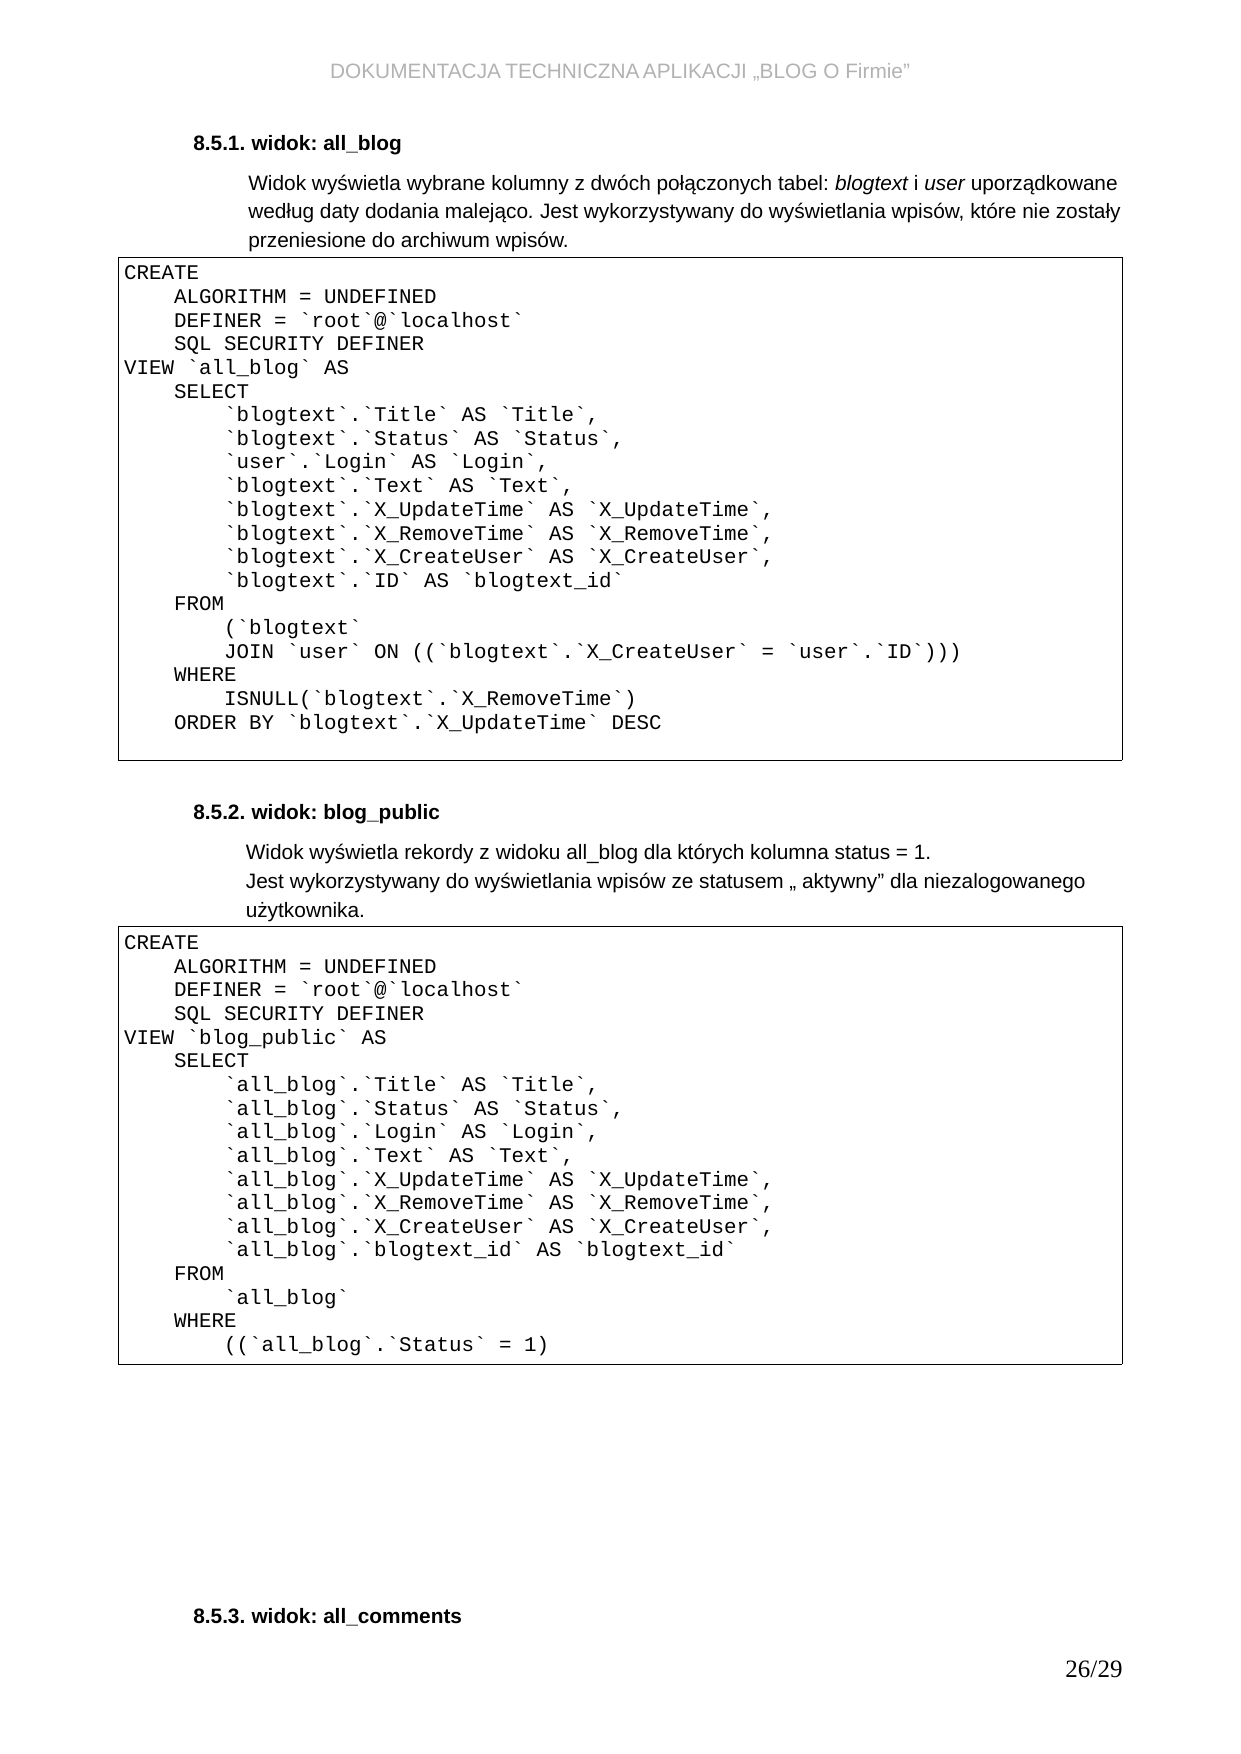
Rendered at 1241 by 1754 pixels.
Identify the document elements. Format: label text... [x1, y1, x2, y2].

list Jest wykorzystywany do wyświetlania wpisów ze statusem „ aktywny” dla niezalogowanego użytkownika. [193, 869, 1122, 921]
list widok: blog_public [193, 800, 1122, 824]
table_header CREATE ALGORITHM = UNDEFINED DEFINER = `root`@`localhost` SQL SECURITY DEFINER VIEW `blog_public` AS SELECT `all_blog`.`Title` AS `Title`, `all_blog`.`Status` AS `Status`, `all_blog`.`Login` AS `Login`, `all_blog`.`Text` AS `Text`, `all_blog`.`X_UpdateTime` AS `X_UpdateTime`, `all_blog`.`X_RemoveTime` AS `X_RemoveTime`, `all_blog`.`X_CreateUser` AS `X_CreateUser`, `all_blog`.`blogtext_id` AS `blogtext_id` FROM `all_blog` WHERE ((`all_blog`.`Status` = 1) [119, 927, 1122, 1363]
list Widok wyświetla rekordy z widoku all_blog dla których kolumna status = 1. [193, 840, 1122, 864]
list Widok wyświetla wybrane kolumny z dwóch połączonych tabel: blogtext i user uporządkowane według daty dodania malejąco. Jest wykorzystywany do wyświetlania wpisów, które nie zostały przeniesione do archiwum wpisów. [248, 170, 1122, 252]
table_header CREATE ALGORITHM = UNDEFINED DEFINER = `root`@`localhost` SQL SECURITY DEFINER VIEW `all_blog` AS SELECT `blogtext`.`Title` AS `Title`, `blogtext`.`Status` AS `Status`, `user`.`Login` AS `Login`, `blogtext`.`Text` AS `Text`, `blogtext`.`X_UpdateTime` AS `X_UpdateTime`, `blogtext`.`X_RemoveTime` AS `X_RemoveTime`, `blogtext`.`X_CreateUser` AS `X_CreateUser`, `blogtext`.`ID` AS `blogtext_id` FROM (`blogtext` JOIN `user` ON ((`blogtext`.`X_CreateUser` = `user`.`ID`))) WHERE ISNULL(`blogtext`.`X_RemoveTime`) ORDER BY `blogtext`.`X_UpdateTime` DESC [119, 258, 1122, 760]
list widok: all_blog [193, 130, 1122, 154]
list widok: all_comments [193, 1603, 1122, 1627]
